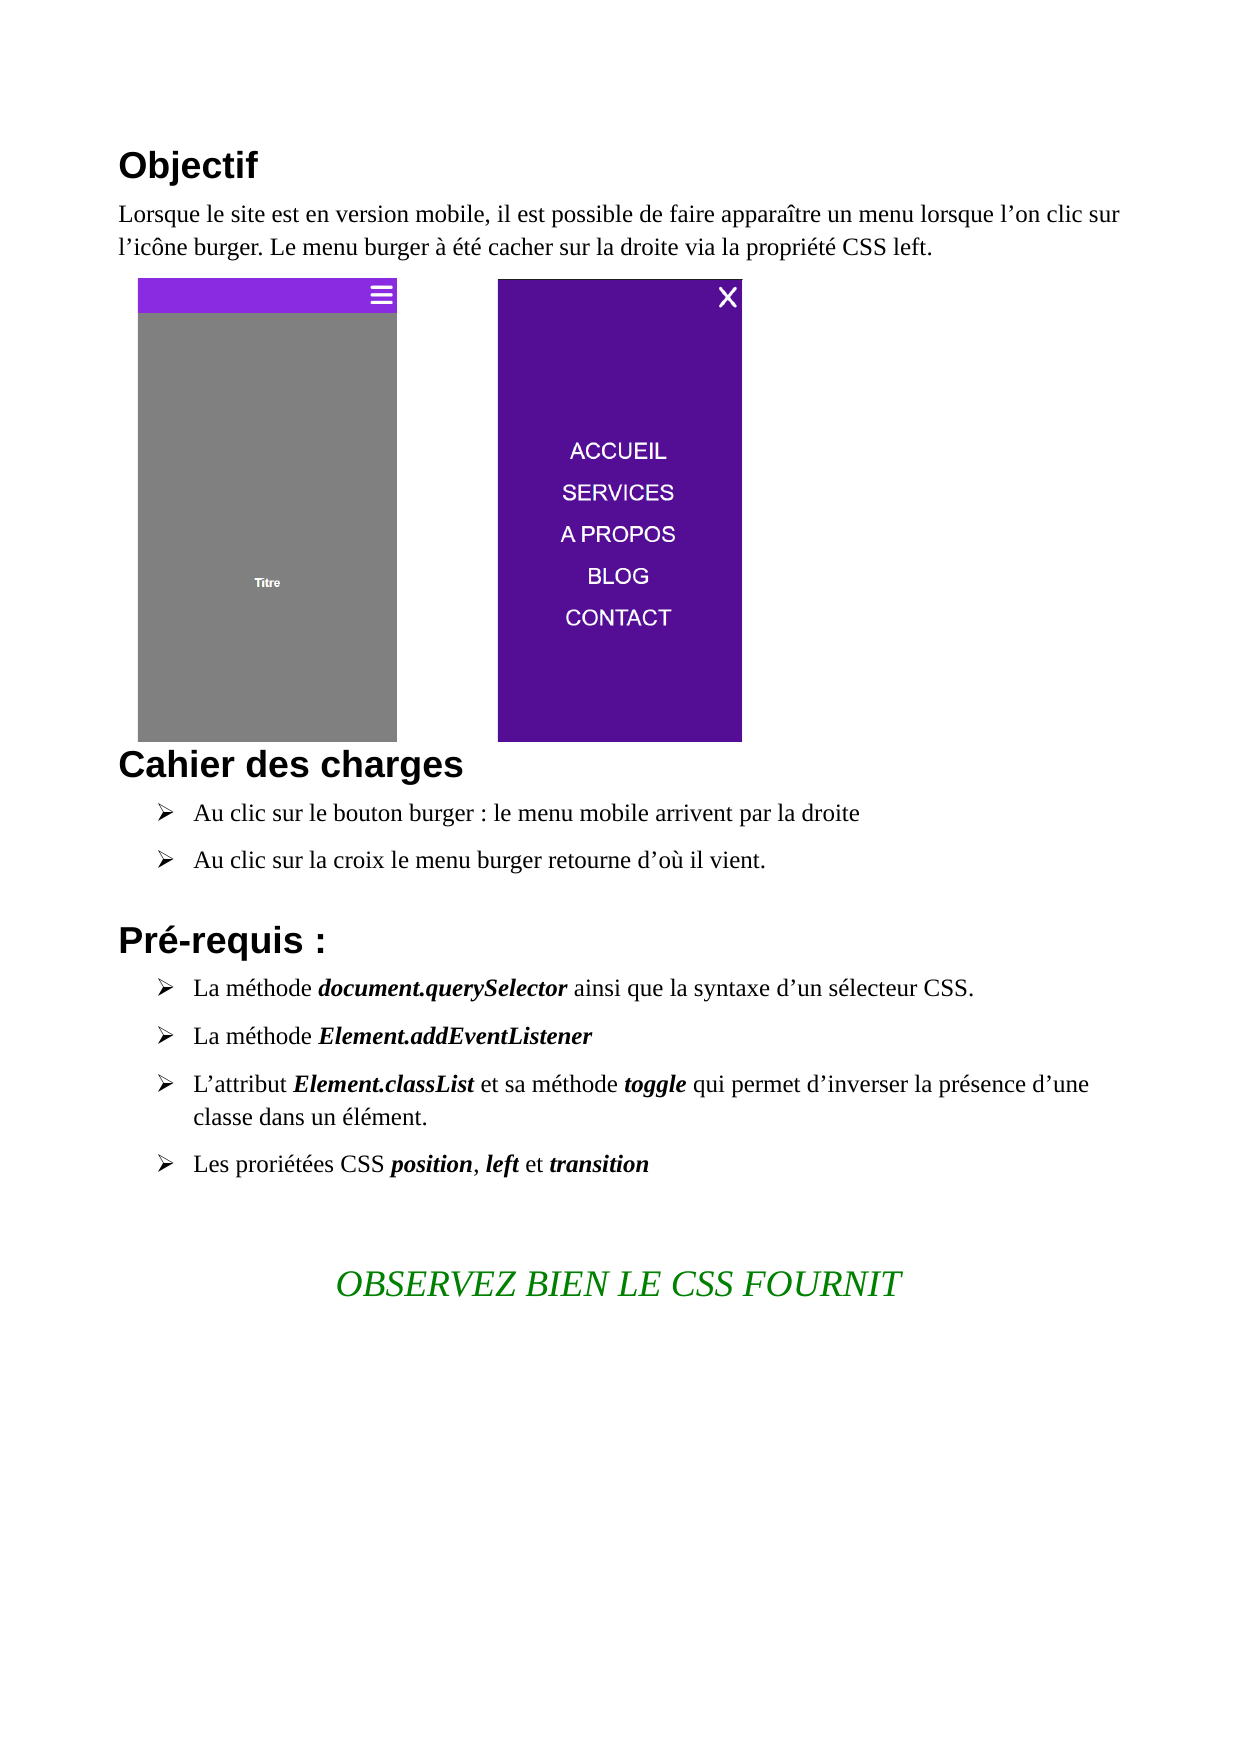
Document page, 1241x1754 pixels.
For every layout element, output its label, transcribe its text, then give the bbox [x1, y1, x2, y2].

list Au clic sur le bouton burger : le menu mobile arrivent par la droite [156, 798, 1122, 826]
list La méthode Element.addEventListener [156, 1021, 1122, 1050]
text OBSERVEZ BIEN LE CSS FOURNIT [118, 1261, 1122, 1304]
list Les proriétées CSS position, left et transition [156, 1149, 1122, 1178]
text Lorsque le site est en version mobile, il est possible de faire apparaître un menu lorsque l’on clic sur l’icône burger. Le menu burger à été cacher sur la droite via la propriété CSS left. [118, 199, 1122, 261]
list L’attribut Element.classList et sa méthode toggle qui permet d’inverser la présence d’une classe dans un élément. [156, 1069, 1122, 1131]
picture [497, 279, 743, 742]
picture [137, 278, 397, 742]
list Au clic sur la croix le menu burger retourne d’où il vient. [156, 845, 1122, 874]
list La méthode document.querySelector ainsi que la syntaxe d’un sélecteur CSS. [156, 973, 1122, 1002]
subtitle Cahier des charges [118, 304, 1122, 785]
subtitle Pré-requis : [118, 918, 1122, 961]
subtitle Objectif [118, 143, 1122, 186]
